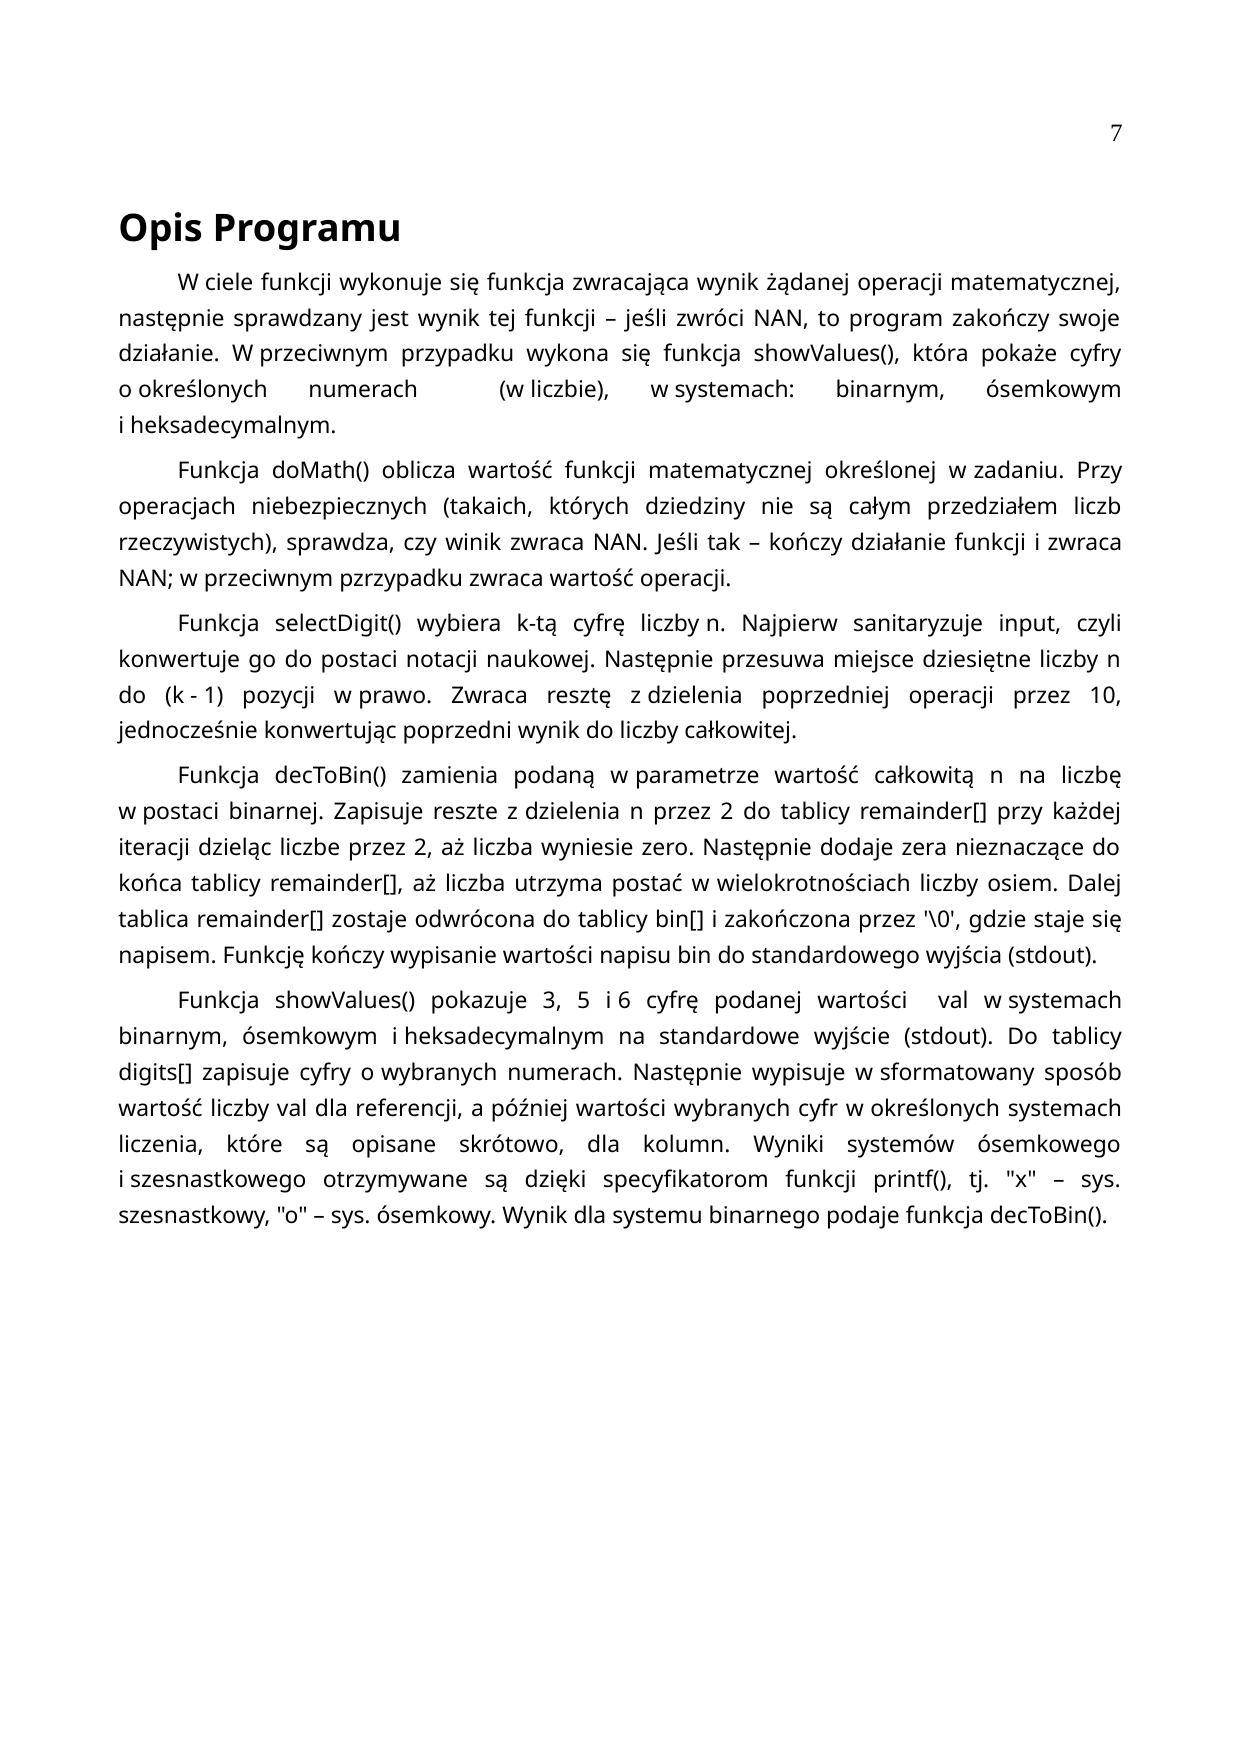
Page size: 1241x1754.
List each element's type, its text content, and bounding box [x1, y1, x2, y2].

text W ciele funkcji wykonuje się funkcja zwracająca wynik żądanej operacji matematycznej, następnie sprawdzany jest wynik tej funkcji – jeśli zwróci NAN, to program zakończy swoje działanie. W przeciwnym przypadku wykona się funkcja showValues(), która pokaże cyfry o określonych numerach (w liczbie), w systemach: binarnym, ósemkowym i heksadecymalnym. [118, 266, 1122, 441]
text Funkcja doMath() oblicza wartość funkcji matematycznej określonej w zadaniu. Przy operacjach niebezpiecznych (takaich, których dziedziny nie są całym przedziałem liczb rzeczywistych), sprawdza, czy winik zwraca NAN. Jeśli tak – kończy działanie funkcji i zwraca NAN; w przeciwnym pzrzypadku zwraca wartość operacji. [118, 454, 1122, 593]
text Funkcja decToBin() zamienia podaną w parametrze wartość całkowitą n na liczbę w postaci binarnej. Zapisuje reszte z dzielenia n przez 2 do tablicy remainder[] przy każdej iteracji dzieląc liczbe przez 2, aż liczba wyniesie zero. Następnie dodaje zera nieznaczące do końca tablicy remainder[], aż liczba utrzyma postać w wielokrotnościach liczby osiem. Dalej tablica remainder[] zostaje odwrócona do tablicy bin[] i zakończona przez '\0', gdzie staje się napisem. Funkcję kończy wypisanie wartości napisu bin do standardowego wyjścia (stdout). [118, 759, 1122, 970]
text Funkcja selectDigit() wybiera k-tą cyfrę liczby n. Najpierw sanitaryzuje input, czyli konwertuje go do postaci notacji naukowej. Następnie przesuwa miejsce dziesiętne liczby n do (k - 1) pozycji w prawo. Zwraca resztę z dzielenia poprzedniej operacji przez 10, jednocześnie konwertując poprzedni wynik do liczby całkowitej. [118, 607, 1122, 746]
subtitle Opis Programu [118, 201, 1122, 253]
text Funkcja showValues() pokazuje 3, 5 i 6 cyfrę podanej wartości val w systemach binarnym, ósemkowym i heksadecymalnym na standardowe wyjście (stdout). Do tablicy digits[] zapisuje cyfry o wybranych numerach. Następnie wypisuje w sformatowany sposób wartość liczby val dla referencji, a później wartości wybranych cyfr w określonych systemach liczenia, które są opisane skrótowo, dla kolumn. Wyniki systemów ósemkowego i szesnastkowego otrzymywane są dzięki specyfikatorom funkcji printf(), tj. "x" – sys. szesnastkowy, "o" – sys. ósemkowy. Wynik dla systemu binarnego podaje funkcja decToBin(). [118, 984, 1122, 1231]
